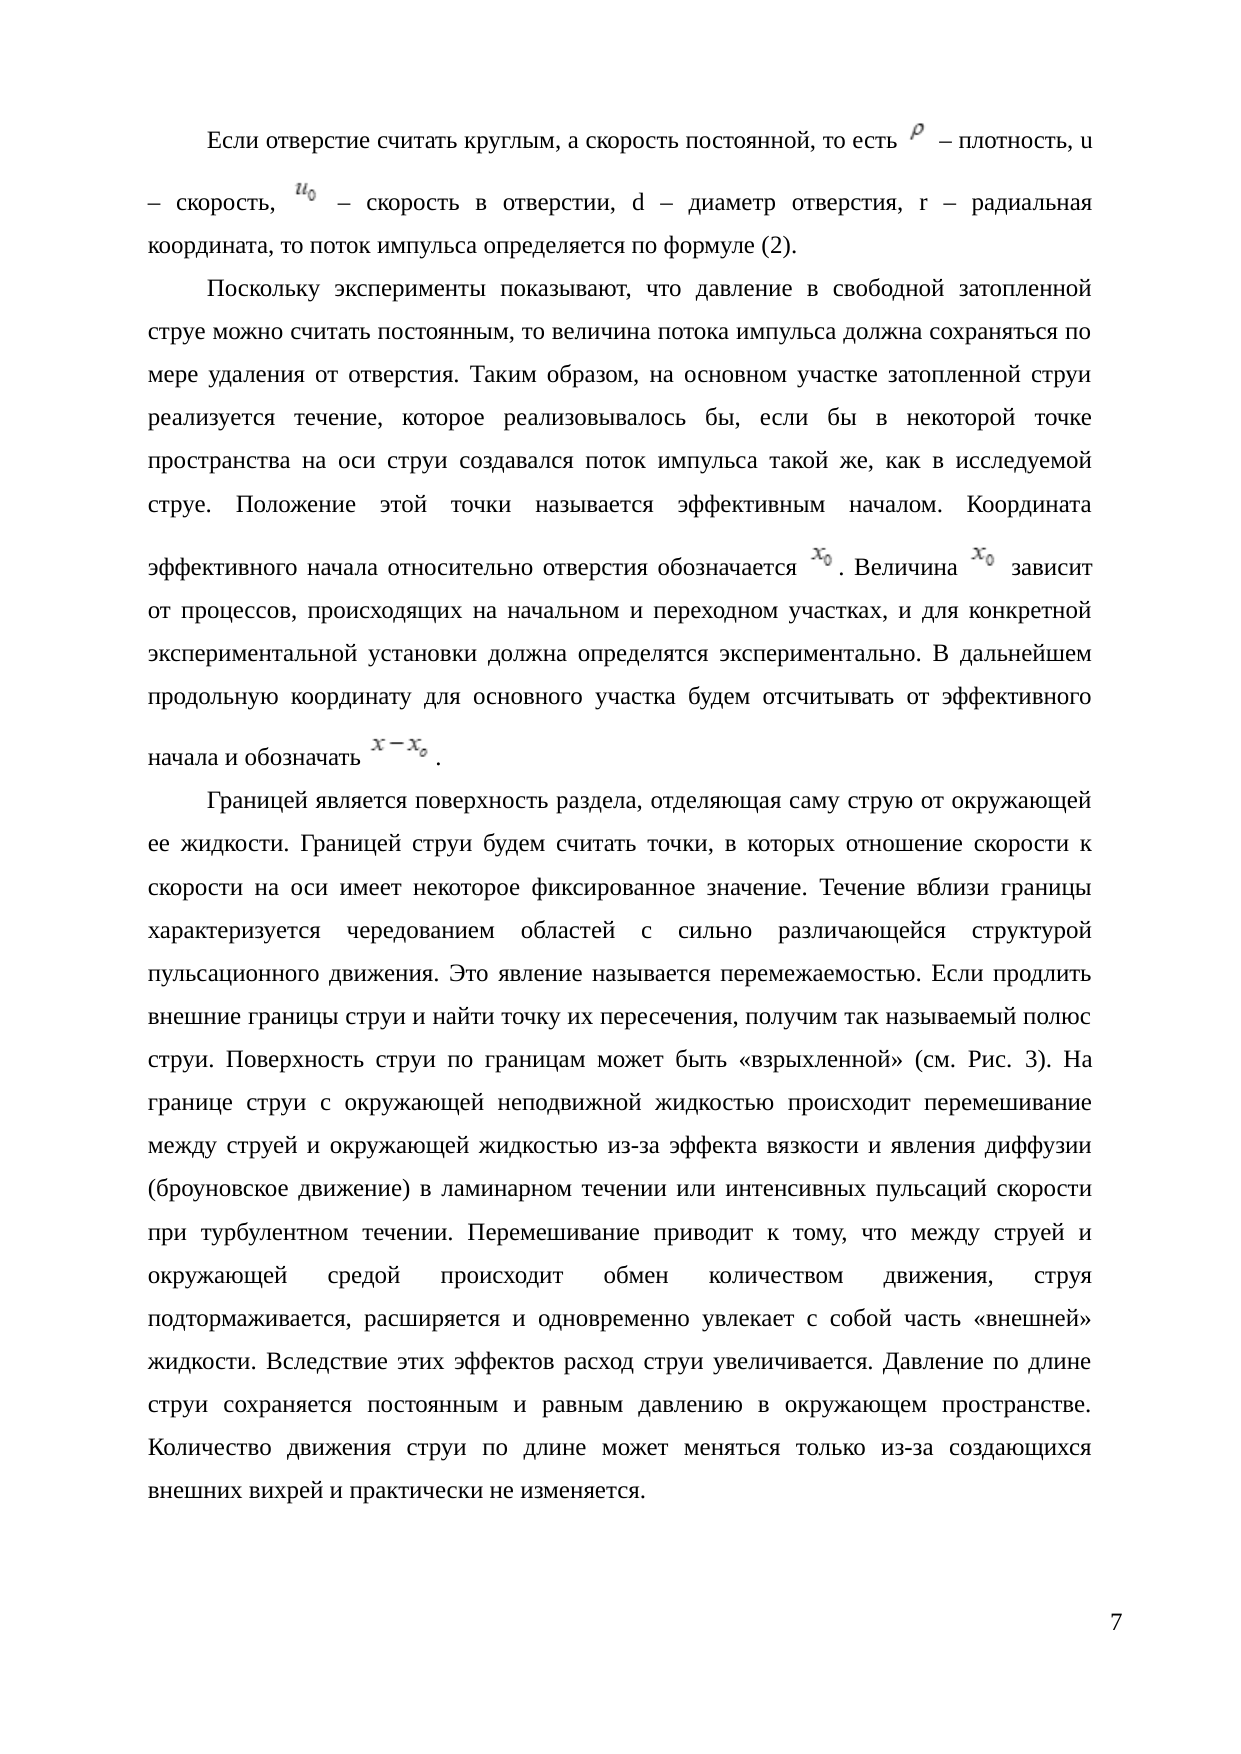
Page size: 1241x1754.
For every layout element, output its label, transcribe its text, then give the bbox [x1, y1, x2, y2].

text Если отверстие считать круглым, а скорость постоянной, то есть – плотность, u – скорость, – cкорость в отверстии, d – диаметр отверстия, r – радиальная координата, то поток импульса определяется по формуле (2). [148, 118, 1093, 259]
picture [292, 169, 321, 209]
picture [808, 534, 837, 574]
picture [906, 119, 932, 148]
picture [368, 725, 434, 765]
text Поскольку эксперименты показывают, что давление в свободной затопленной струе можно считать постоянным, то величина потока импульса должна сохраняться по мере удаления от отверстия. Таким образом, на основном участке затопленной струи реализуется течение, которое реализовывалось бы, если бы в некоторой точке пространства на оси струи создавался поток импульса такой же, как в исследуемой струе. Положение этой точки называется эффективным началом. Координата эффективного начала относительно отверстия обозначается . Величина зависит от процессов, происходящих на начальном и переходном участках, и для конкретной экспериментальной установки должна определятся экспериментально. В дальнейшем продольную координату для основного участка будем отсчитывать от эффективного начала и обозначать . [148, 273, 1093, 771]
picture [968, 533, 1001, 574]
text Границей является поверхность раздела, отделяющая саму струю от окружающей ее жидкости. Границей струи будем считать точки, в которых отношение скорости к скорости на оси имеет некоторое фиксированное значение. Течение вблизи границы характеризуется чередованием областей с сильно различающейся структурой пульсационного движения. Это явление называется перемежаемостью. Если продлить внешние границы струи и найти точку их пересечения, получим так называемый полюс струи. Поверхность струи по границам может быть «взрыхленной» (см. Рис. 3). На границе струи с окружающей неподвижной жидкостью происходит перемешивание между струей и окружающей жидкостью из-за эффекта вязкости и явления диффузии (броуновское движение) в ламинарном течении или интенсивных пульсаций скорости при турбулентном течении. Перемешивание приводит к тому, что между струей и окружающей средой происходит обмен количеством движения, струя подтормаживается, расширяется и одновременно увлекает с собой часть «внешней» жидкости. Вследствие этих эффектов расход струи увеличивается. Давление по длине струи сохраняется постоянным и равным давлению в окружающем пространстве. Количество движения струи по длине может меняться только из-за создающихся внешних вихрей и практически не изменяется. [148, 785, 1093, 1504]
